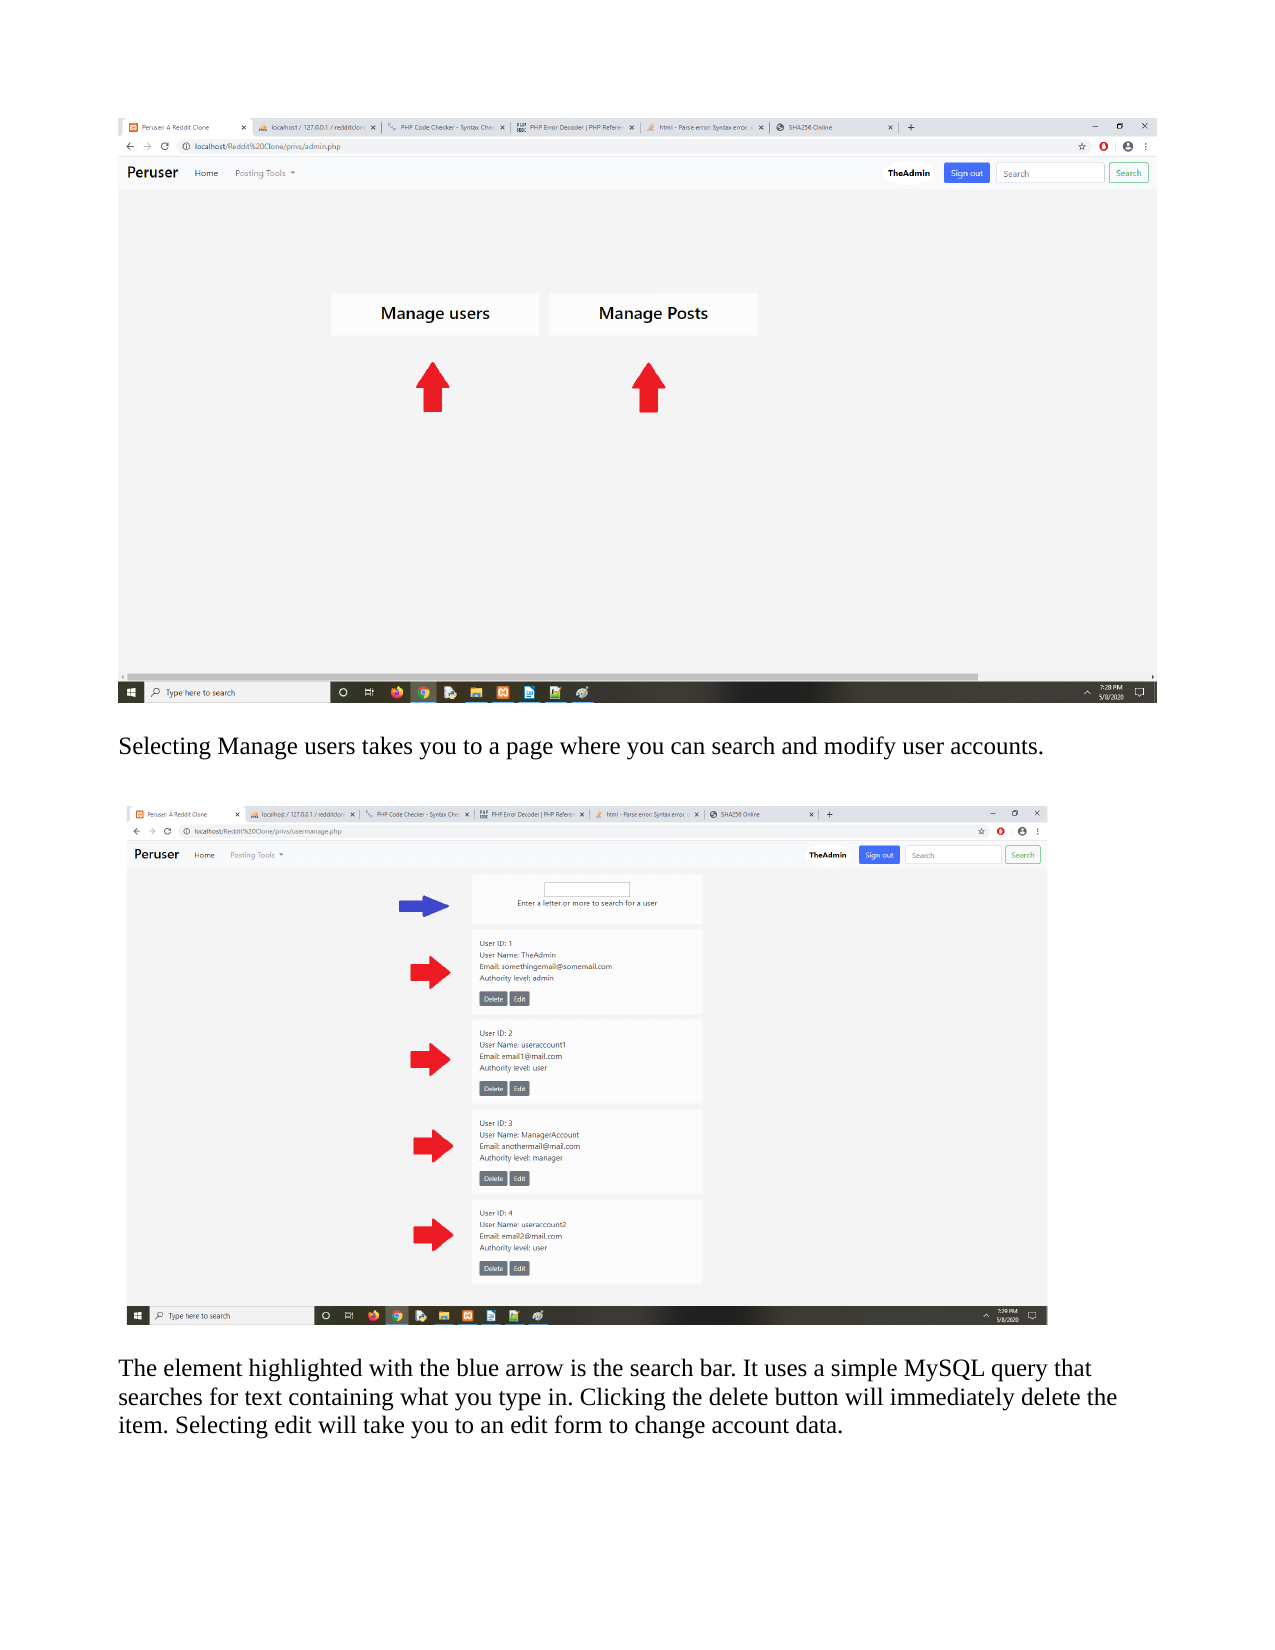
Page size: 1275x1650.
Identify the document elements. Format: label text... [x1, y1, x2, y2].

text The element highlighted with the blue arrow is the search bar. It uses a simple MySQL query that searches for text containing what you type in. Clicking the delete button will immediately delete the item. Selecting edit will take you to an edit form to change account data. [118, 1353, 1157, 1439]
picture [118, 118, 1157, 703]
text Selecting Manage users takes you to a page where you can search and modify user accounts. [118, 731, 1157, 760]
picture [126, 806, 1048, 1325]
